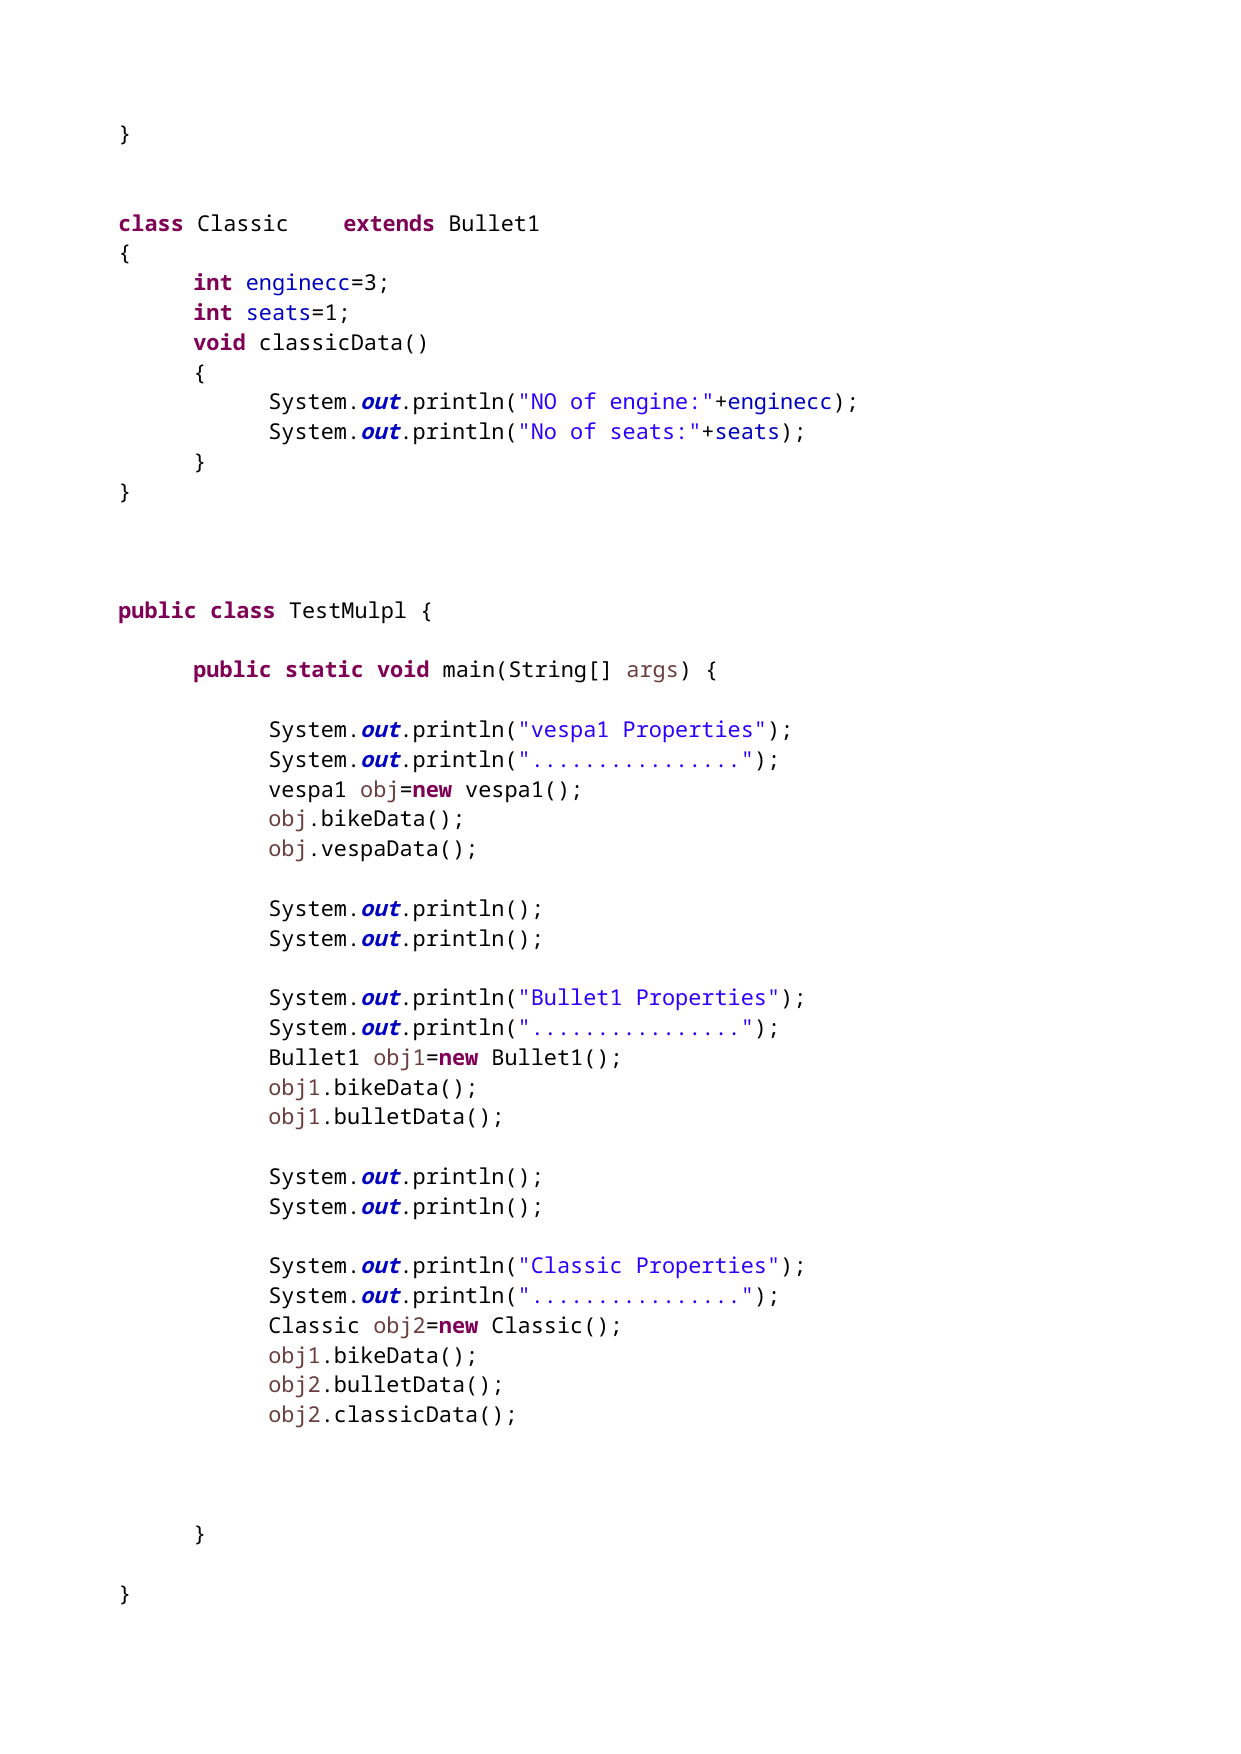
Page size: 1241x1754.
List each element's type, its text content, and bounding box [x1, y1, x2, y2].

text } [118, 446, 1122, 476]
text void classicData() [118, 327, 1122, 356]
text { [118, 356, 1122, 386]
text System.out.println("................"); [118, 1012, 1122, 1042]
text int enginecc=3; [118, 267, 1122, 297]
text obj1.bulletData(); [118, 1101, 1122, 1131]
text System.out.println(); [118, 1191, 1122, 1220]
text System.out.println(); [118, 1161, 1122, 1191]
text System.out.println("NO of engine:"+enginecc); [118, 386, 1122, 416]
text class Classic extends Bullet1 [118, 207, 1122, 237]
text obj.vespaData(); [118, 833, 1122, 863]
text System.out.println(); [118, 893, 1122, 922]
text System.out.println("vespa1 Properties"); [118, 714, 1122, 744]
text System.out.println("................"); [118, 1280, 1122, 1310]
text obj2.classicData(); [118, 1399, 1122, 1429]
text System.out.println("Classic Properties"); [118, 1250, 1122, 1280]
text { [118, 237, 1122, 267]
text } [118, 1518, 1122, 1548]
text public static void main(String[] args) { [118, 654, 1122, 684]
text obj.bikeData(); [118, 803, 1122, 833]
text obj1.bikeData(); [118, 1071, 1122, 1101]
text System.out.println("Bullet1 Properties"); [118, 982, 1122, 1012]
text obj1.bikeData(); [118, 1339, 1122, 1369]
text vespa1 obj=new vespa1(); [118, 773, 1122, 803]
text System.out.println(); [118, 922, 1122, 952]
text System.out.println("................"); [118, 744, 1122, 773]
text } [118, 118, 1122, 148]
text public class TestMulpl { [118, 595, 1122, 624]
text int seats=1; [118, 297, 1122, 327]
text Bullet1 obj1=new Bullet1(); [118, 1042, 1122, 1071]
text Classic obj2=new Classic(); [118, 1310, 1122, 1339]
text System.out.println("No of seats:"+seats); [118, 416, 1122, 446]
text obj2.bulletData(); [118, 1369, 1122, 1399]
text } [118, 1578, 1122, 1608]
text } [118, 476, 1122, 505]
